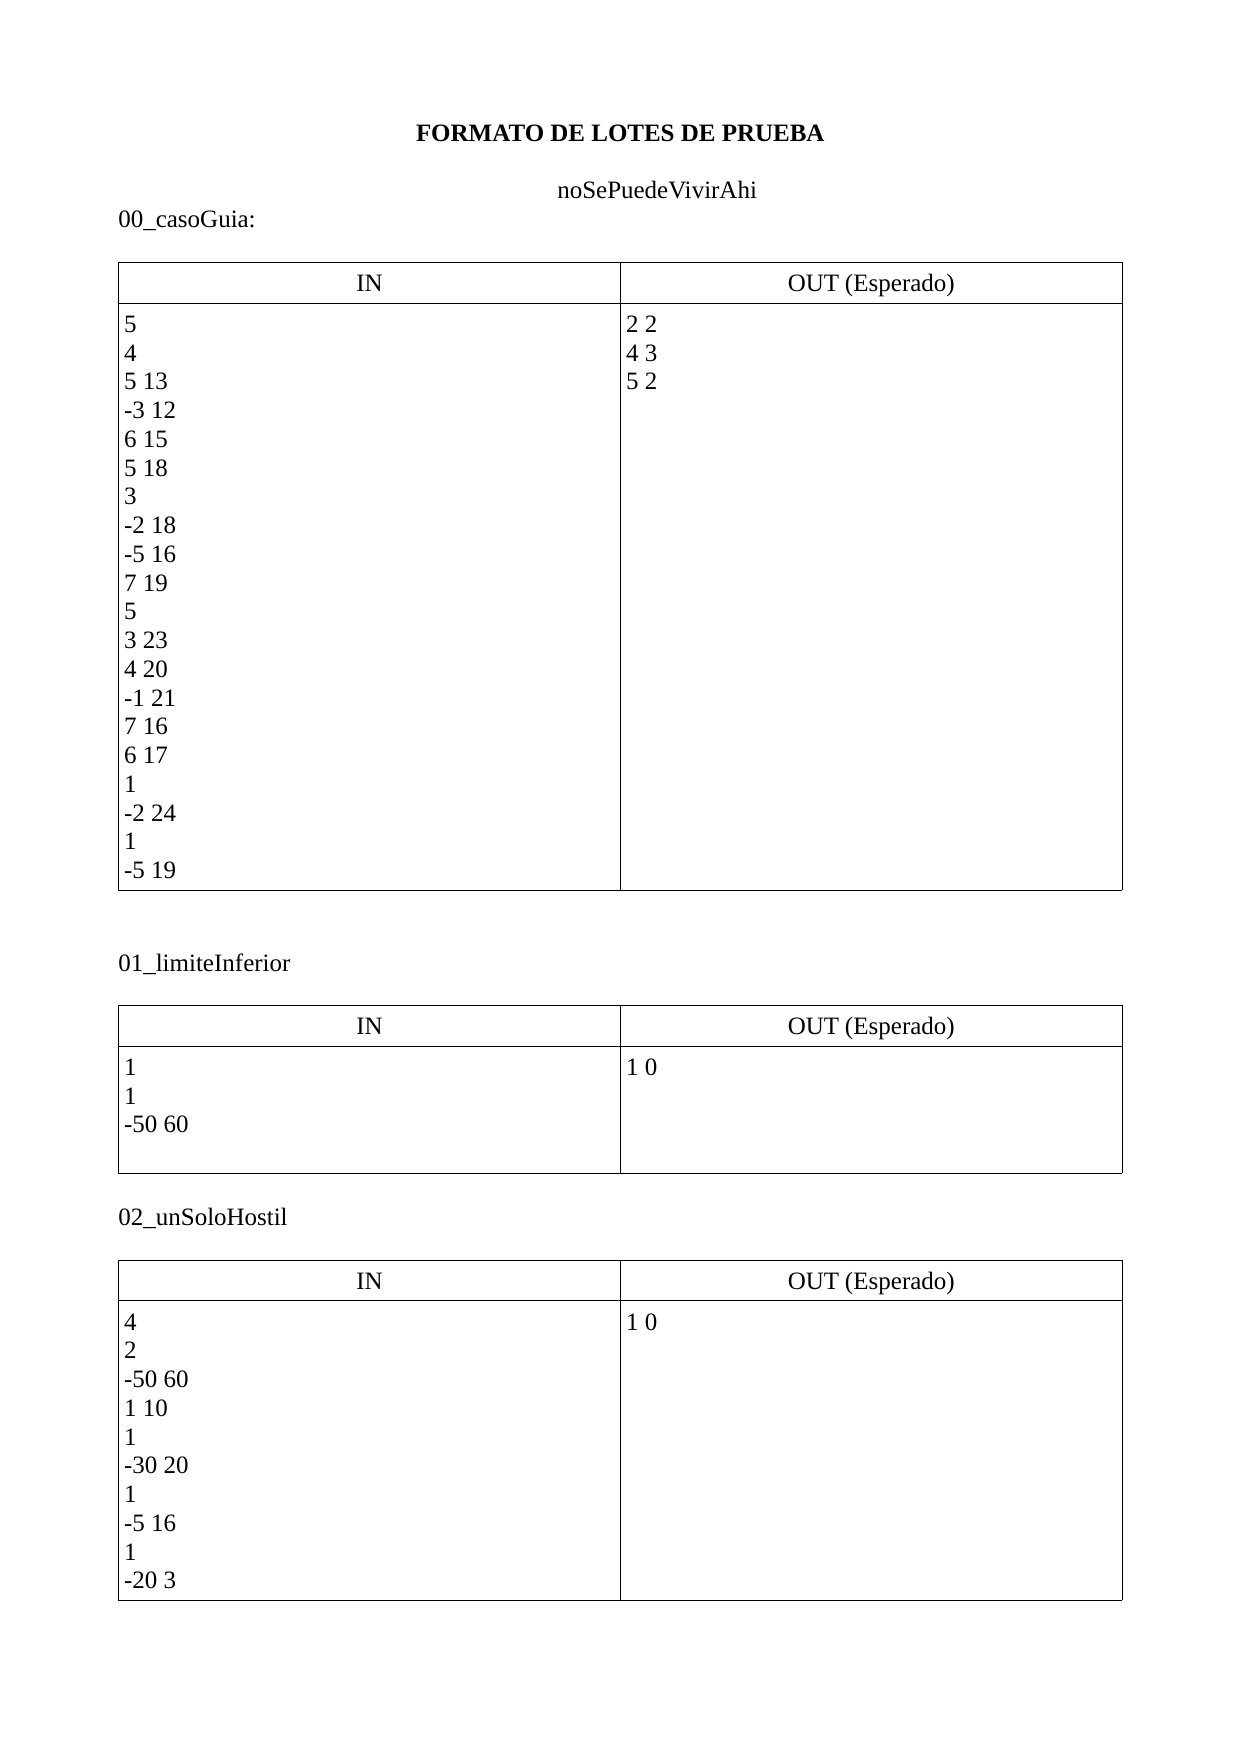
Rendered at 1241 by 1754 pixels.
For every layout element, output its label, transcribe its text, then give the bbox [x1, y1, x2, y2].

table_header OUT (Esperado) [621, 1006, 1122, 1046]
table_cell 1 1 -50 60 [119, 1047, 620, 1173]
table_cell 5 4 5 13 -3 12 6 15 5 18 3 -2 18 -5 16 7 19 5 3 23 4 20 -1 21 7 16 6 17 1 -2 24 1 -5 19 [119, 304, 620, 889]
text FORMATO DE LOTES DE PRUEBA [118, 118, 1122, 147]
table_cell 1 0 [621, 1301, 1122, 1600]
table_cell 2 2 4 3 5 2 [621, 304, 1122, 889]
table_header IN [119, 1261, 620, 1300]
table_cell 1 0 [621, 1047, 1122, 1173]
text noSePuedeVivirAhi [118, 176, 1122, 204]
text 02_unSoloHostil [118, 1202, 1122, 1231]
table_header OUT (Esperado) [621, 263, 1122, 303]
table_header IN [119, 1006, 620, 1046]
table_header OUT (Esperado) [621, 1261, 1122, 1300]
table_cell 4 2 -50 60 1 10 1 -30 20 1 -5 16 1 -20 3 [119, 1301, 620, 1600]
table_header IN [119, 263, 620, 303]
text 00_casoGuia: [118, 204, 1122, 233]
text 01_limiteInferior [118, 948, 1122, 976]
